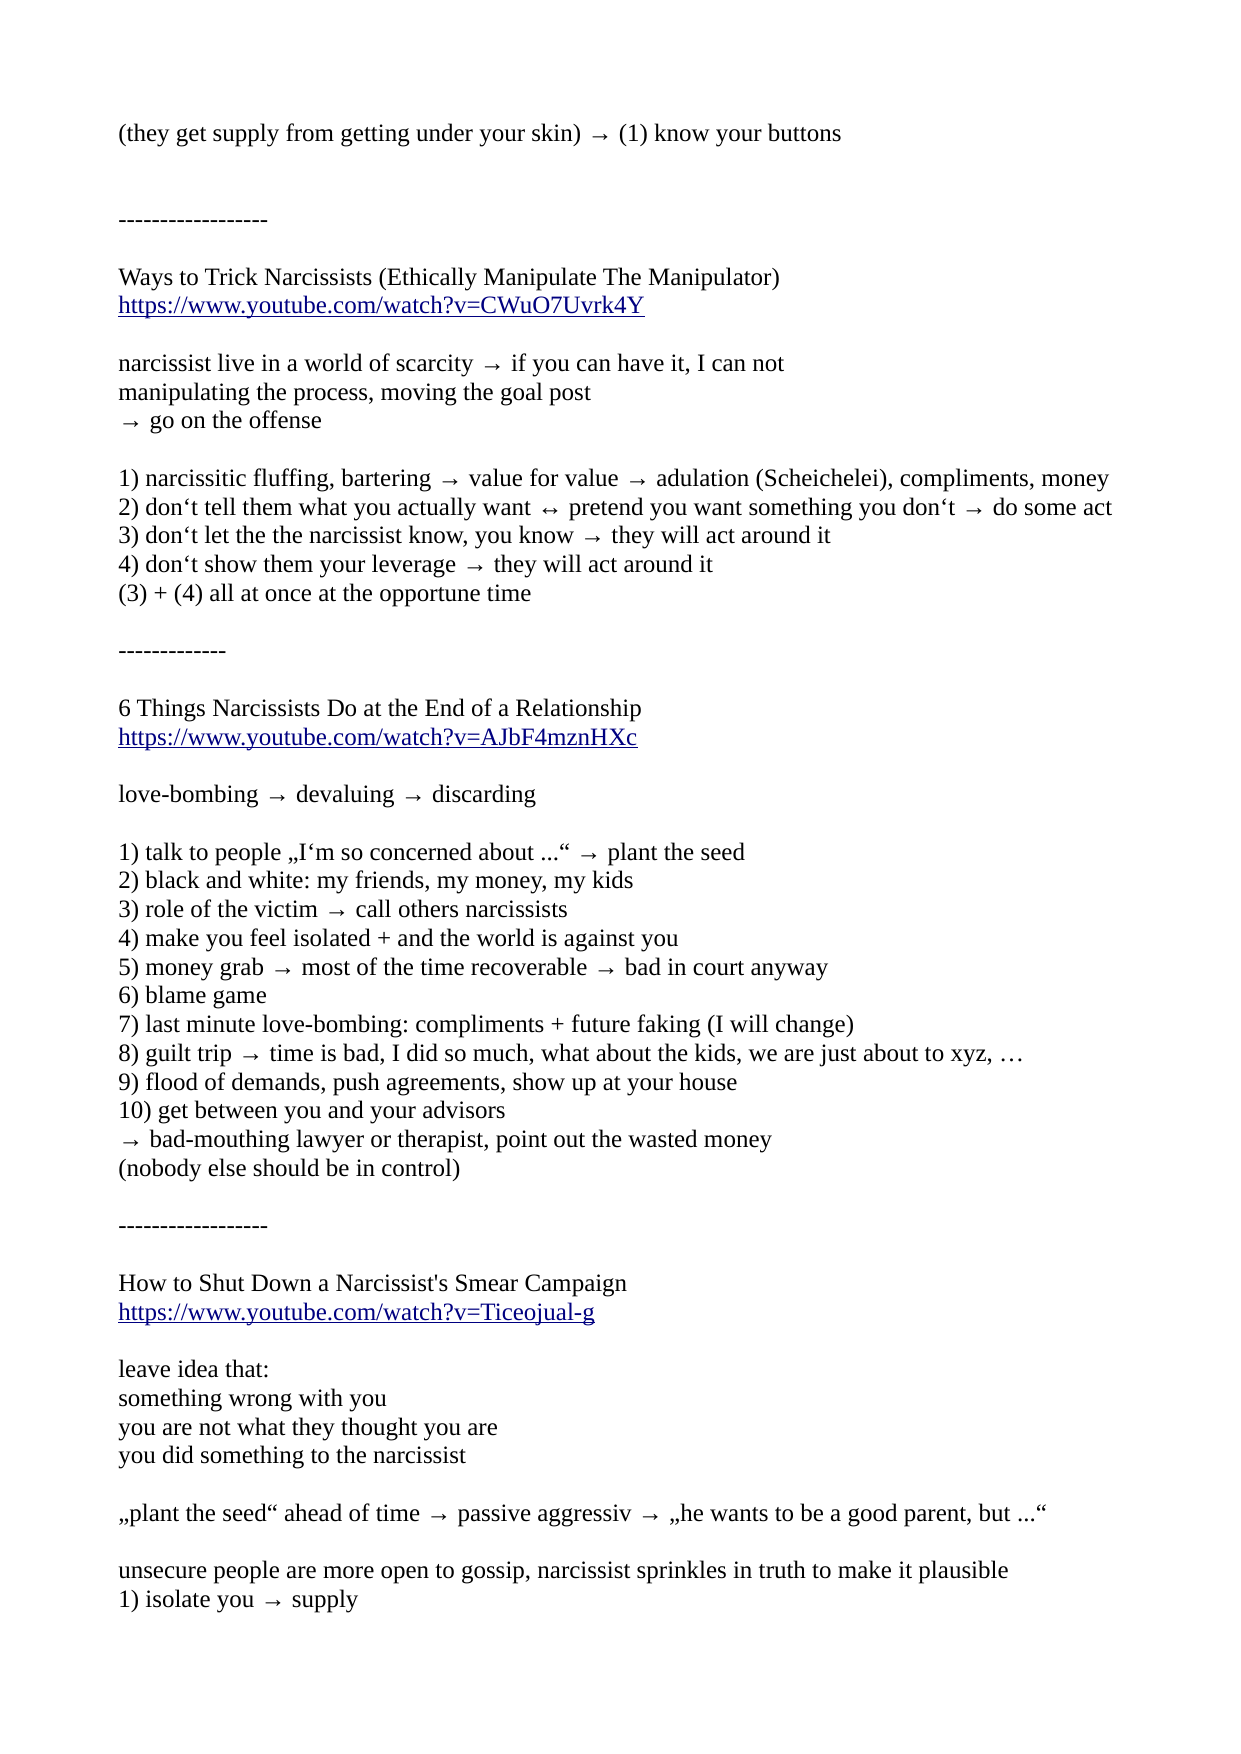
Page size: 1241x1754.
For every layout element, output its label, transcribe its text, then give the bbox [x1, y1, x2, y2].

text Ways to Trick Narcissists (Ethically Manipulate The Manipulator) [118, 262, 1122, 291]
text 6) blame game [118, 981, 1122, 1009]
text 3) role of the victim → call others narcissists [118, 894, 1122, 923]
text https://www.youtube.com/watch?v=CWuO7Uvrk4Y [118, 291, 1122, 319]
text narcissist live in a world of scarcity → if you can have it, I can not [118, 348, 1122, 377]
text (they get supply from getting under your skin) → (1) know your buttons [118, 118, 1122, 147]
text https://www.youtube.com/watch?v=Ticeojual-g [118, 1297, 1122, 1326]
text 7) last minute love-bombing: compliments + future faking (I will change) [118, 1009, 1122, 1038]
text love-bombing → devaluing → discarding [118, 779, 1122, 808]
text 2) black and white: my friends, my money, my kids [118, 866, 1122, 894]
text leave idea that: [118, 1354, 1122, 1383]
text 6 Things Narcissists Do at the End of a Relationship [118, 693, 1122, 722]
text 2) don‘t tell them what you actually want ↔ pretend you want something you don‘t → do some act [118, 492, 1122, 521]
text 1) narcissitic fluffing, bartering → value for value → adulation (Scheichelei), compliments, money [118, 463, 1122, 492]
text 4) don‘t show them your leverage → they will act around it [118, 549, 1122, 578]
text you did something to the narcissist [118, 1441, 1122, 1469]
text 8) guilt trip → time is bad, I did so much, what about the kids, we are just about to xyz, … [118, 1038, 1122, 1067]
text something wrong with you [118, 1383, 1122, 1412]
text How to Shut Down a Narcissist's Smear Campaign [118, 1268, 1122, 1297]
text ------------- [118, 636, 1122, 664]
text (3) + (4) all at once at the opportune time [118, 578, 1122, 607]
text ------------------ [118, 1211, 1122, 1239]
text → go on the offense [118, 406, 1122, 434]
text → bad-mouthing lawyer or therapist, point out the wasted money [118, 1124, 1122, 1153]
text „plant the seed“ ahead of time → passive aggressiv → „he wants to be a good parent, but ...“ [118, 1498, 1122, 1527]
text 5) money grab → most of the time recoverable → bad in court anyway [118, 952, 1122, 981]
text ------------------ [118, 204, 1122, 233]
text 1) isolate you → supply [118, 1584, 1122, 1613]
text 10) get between you and your advisors [118, 1096, 1122, 1124]
text 9) flood of demands, push agreements, show up at your house [118, 1067, 1122, 1096]
text https://www.youtube.com/watch?v=AJbF4mznHXc [118, 722, 1122, 751]
text 4) make you feel isolated + and the world is against you [118, 923, 1122, 952]
text 3) don‘t let the the narcissist know, you know → they will act around it [118, 521, 1122, 549]
text (nobody else should be in control) [118, 1153, 1122, 1182]
text unsecure people are more open to gossip, narcissist sprinkles in truth to make it plausible [118, 1556, 1122, 1584]
text 1) talk to people „I‘m so concerned about ...“ → plant the seed [118, 837, 1122, 866]
text you are not what they thought you are [118, 1412, 1122, 1441]
text manipulating the process, moving the goal post [118, 377, 1122, 406]
